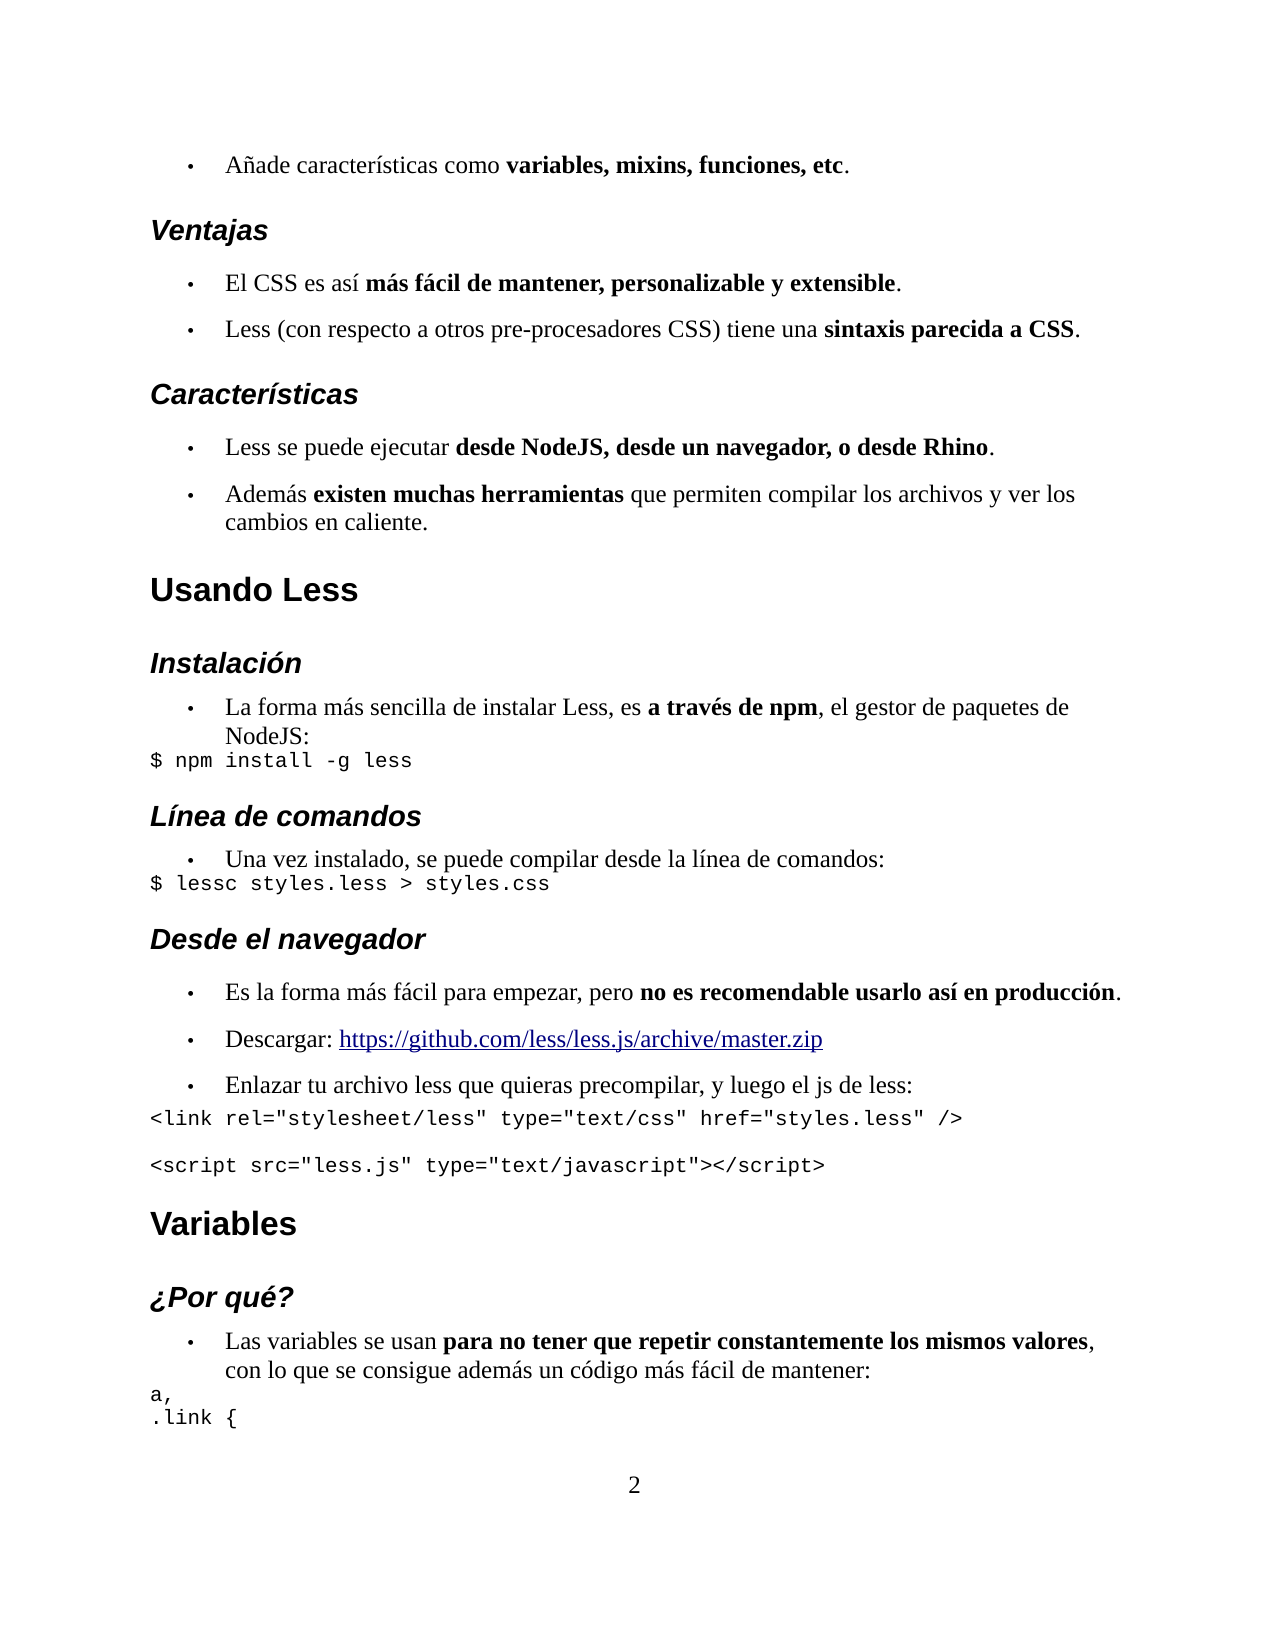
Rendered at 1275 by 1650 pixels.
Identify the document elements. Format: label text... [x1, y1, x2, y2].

list La forma más sencilla de instalar Less, es a través de npm, el gestor de paquetes de NodeJS: [187, 692, 1125, 750]
text $ npm install -g less [150, 750, 1125, 773]
text $ lessc styles.less > styles.css [150, 873, 1125, 897]
list Las variables se usan para no tener que repetir constantemente los mismos valores, con lo que se consigue además un código más fácil de mantener: [187, 1326, 1125, 1384]
list El CSS es así más fácil de mantener, personalizable y extensible. [187, 268, 1125, 296]
list Es la forma más fácil para empezar, pero no es recomendable usarlo así en producción. [187, 977, 1125, 1006]
text a, [150, 1384, 1125, 1407]
subtitle Desde el navegador [150, 922, 1125, 956]
text <script src="less.js" type="text/javascript"></script> [150, 1155, 1125, 1179]
subtitle Usando Less [150, 570, 1125, 609]
subtitle Variables [150, 1204, 1125, 1243]
list Less se puede ejecutar desde NodeJS, desde un navegador, o desde Rhino. [187, 432, 1125, 461]
subtitle Línea de comandos [150, 798, 1125, 832]
text <link rel="stylesheet/less" type="text/css" href="styles.less" /> [150, 1108, 1125, 1132]
text .link { [150, 1407, 1125, 1431]
subtitle Ventajas [150, 213, 1125, 246]
subtitle Instalación [150, 646, 1125, 680]
list Less (con respecto a otros pre-procesadores CSS) tiene una sintaxis parecida a CSS. [187, 314, 1125, 343]
list Una vez instalado, se puede compilar desde la línea de comandos: [187, 844, 1125, 873]
subtitle Características [150, 377, 1125, 411]
list Enlazar tu archivo less que quieras precompilar, y luego el js de less: [187, 1070, 1125, 1099]
subtitle ¿Por qué? [150, 1280, 1125, 1314]
list Añade características como variables, mixins, funciones, etc. [187, 150, 1125, 179]
list Además existen muchas herramientas que permiten compilar los archivos y ver los cambios en caliente. [187, 479, 1125, 536]
list Descargar: https://github.com/less/less.js/archive/master.zip [187, 1024, 1125, 1052]
